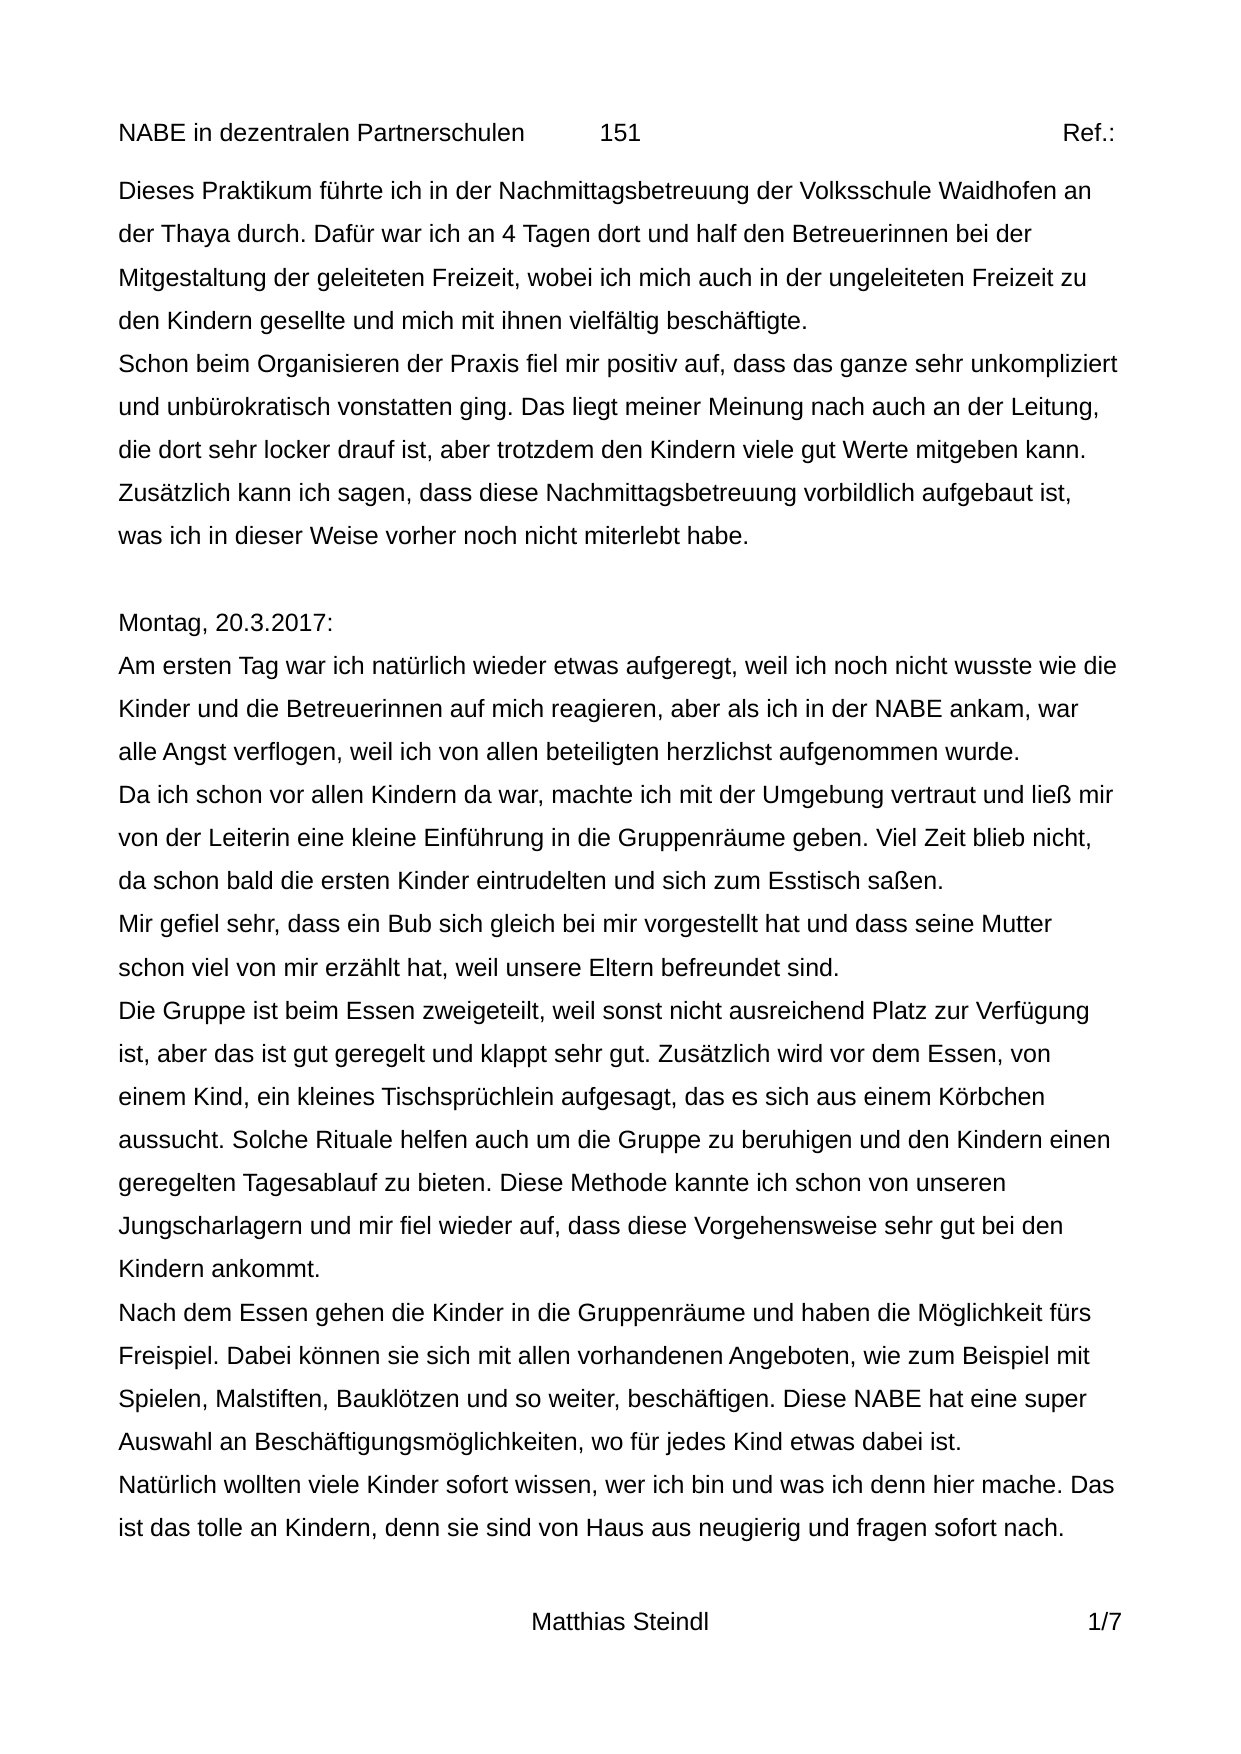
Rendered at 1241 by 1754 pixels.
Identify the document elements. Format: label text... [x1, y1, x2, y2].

text Mir gefiel sehr, dass ein Bub sich gleich bei mir vorgestellt hat und dass seine Mutter schon viel von mir erzählt hat, weil unsere Eltern befreundet sind. [118, 909, 1122, 981]
text Dieses Praktikum führte ich in der Nachmittagsbetreuung der Volksschule Waidhofen an der Thaya durch. Dafür war ich an 4 Tagen dort und half den Betreuerinnen bei der Mitgestaltung der geleiteten Freizeit, wobei ich mich auch in der ungeleiteten Freizeit zu den Kindern gesellte und mich mit ihnen vielfältig beschäftigte. [118, 176, 1122, 334]
text Montag, 20.3.2017: [118, 608, 1122, 636]
text Die Gruppe ist beim Essen zweigeteilt, weil sonst nicht ausreichend Platz zur Verfügung ist, aber das ist gut geregelt und klappt sehr gut. Zusätzlich wird vor dem Essen, von einem Kind, ein kleines Tischsprüchlein aufgesagt, das es sich aus einem Körbchen aussucht. Solche Rituale helfen auch um die Gruppe zu beruhigen und den Kindern einen geregelten Tagesablauf zu bieten. Diese Methode kannte ich schon von unseren Jungscharlagern und mir fiel wieder auf, dass diese Vorgehensweise sehr gut bei den Kindern ankommt. [118, 996, 1122, 1283]
text Natürlich wollten viele Kinder sofort wissen, wer ich bin und was ich denn hier mache. Das ist das tolle an Kindern, denn sie sind von Haus aus neugierig und fragen sofort nach. [118, 1470, 1122, 1542]
text Da ich schon vor allen Kindern da war, machte ich mit der Umgebung vertraut und ließ mir von der Leiterin eine kleine Einführung in die Gruppenräume geben. Viel Zeit blieb nicht, da schon bald die ersten Kinder eintrudelten und sich zum Esstisch saßen. [118, 780, 1122, 895]
text Am ersten Tag war ich natürlich wieder etwas aufgeregt, weil ich noch nicht wusste wie die Kinder und die Betreuerinnen auf mich reagieren, aber als ich in der NABE ankam, war alle Angst verflogen, weil ich von allen beteiligten herzlichst aufgenommen wurde. [118, 651, 1122, 766]
text Nach dem Essen gehen die Kinder in die Gruppenräume und haben die Möglichkeit fürs Freispiel. Dabei können sie sich mit allen vorhandenen Angeboten, wie zum Beispiel mit Spielen, Malstiften, Bauklötzen und so weiter, beschäftigen. Diese NABE hat eine super Auswahl an Beschäftigungsmöglichkeiten, wo für jedes Kind etwas dabei ist. [118, 1298, 1122, 1456]
text Schon beim Organisieren der Praxis fiel mir positiv auf, dass das ganze sehr unkompliziert und unbürokratisch vonstatten ging. Das liegt meiner Meinung nach auch an der Leitung, die dort sehr locker drauf ist, aber trotzdem den Kindern viele gut Werte mitgeben kann. [118, 349, 1122, 464]
text Zusätzlich kann ich sagen, dass diese Nachmittagsbetreuung vorbildlich aufgebaut ist, was ich in dieser Weise vorher noch nicht miterlebt habe. [118, 478, 1122, 550]
